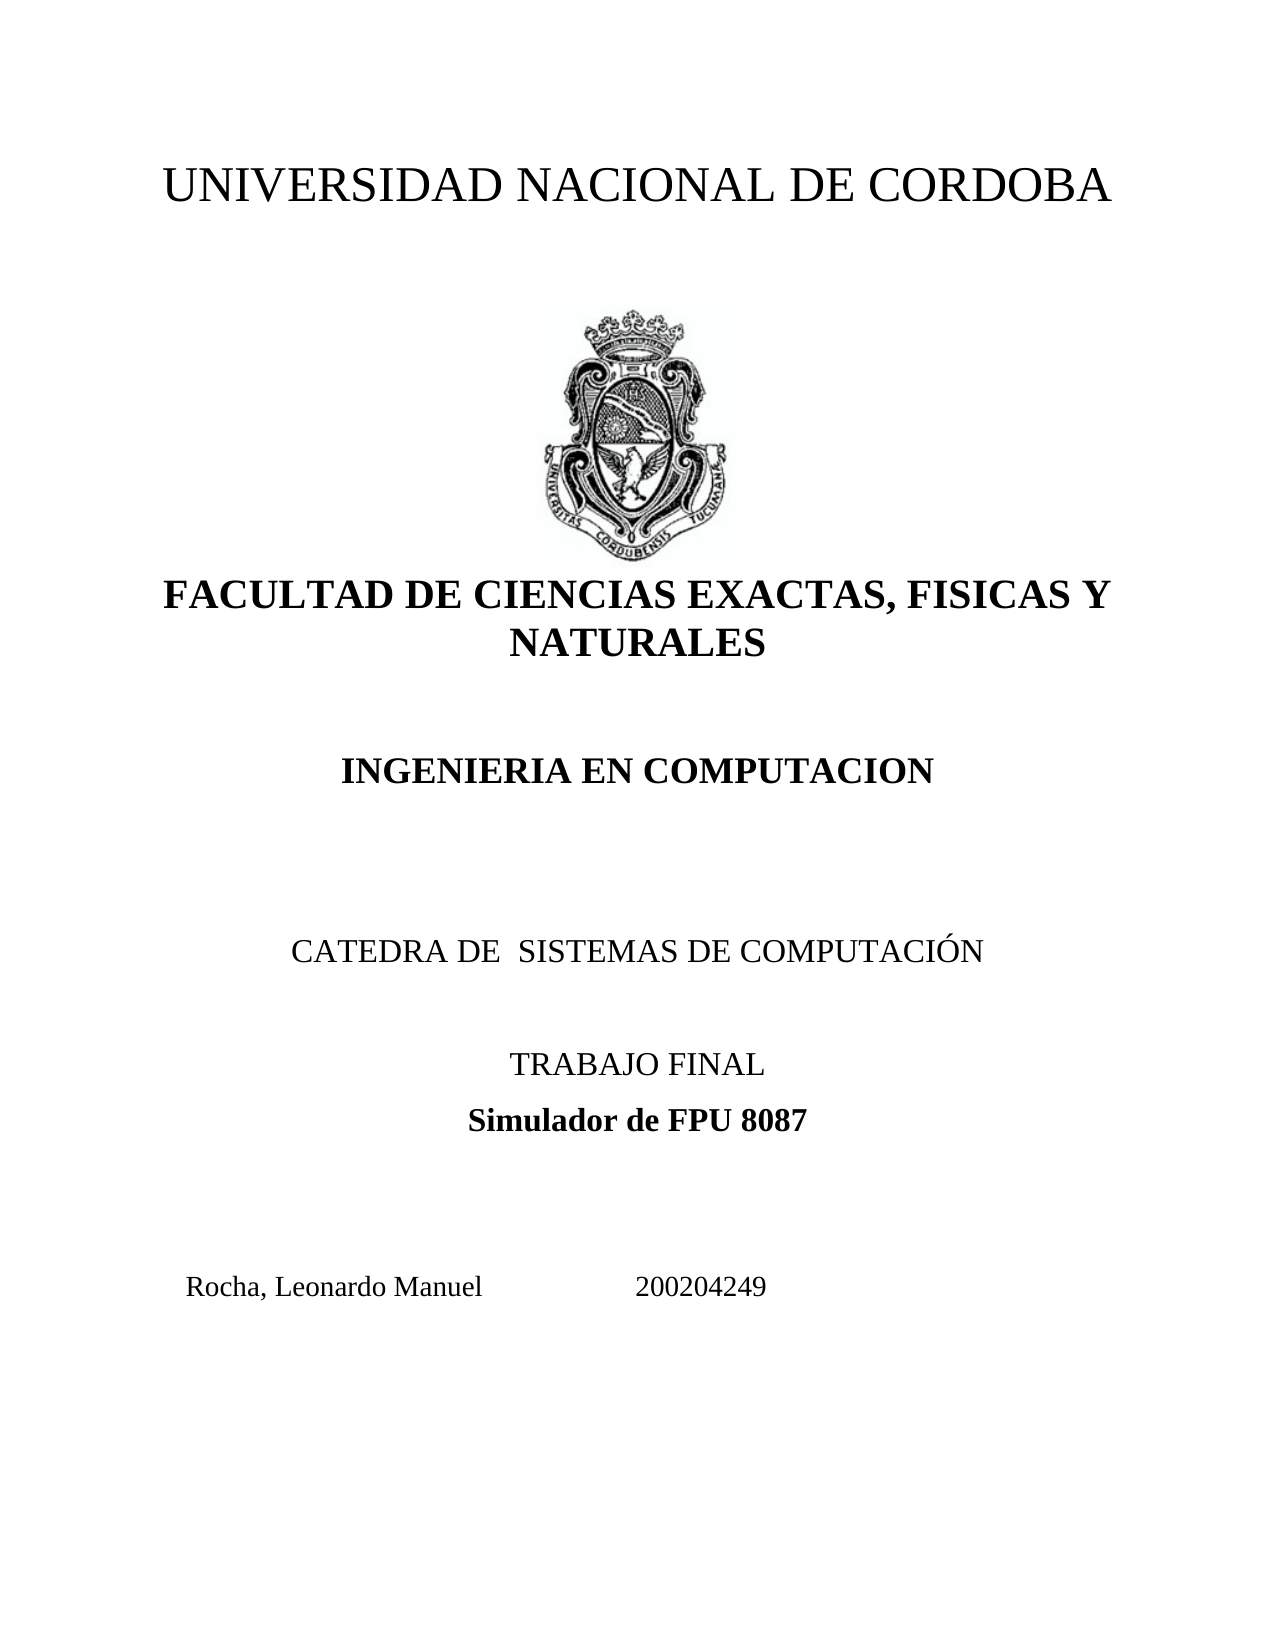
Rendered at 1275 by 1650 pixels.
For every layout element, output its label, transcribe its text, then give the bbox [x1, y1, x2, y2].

picture [532, 298, 743, 568]
text INGENIERIA EN COMPUTACION [127, 749, 1148, 792]
text TRABAJO FINAL [127, 1044, 1148, 1083]
text CATEDRA DE SISTEMAS DE COMPUTACIÓN [127, 932, 1148, 970]
text Rocha, Leonardo Manuel 200204249 [127, 1269, 1148, 1332]
text UNIVERSIDAD NACIONAL DE CORDOBA [127, 155, 1148, 213]
text FACULTAD DE CIENCIAS EXACTAS, FISICAS Y NATURALES [127, 306, 1148, 665]
text Simulador de FPU 8087 [127, 1101, 1148, 1139]
